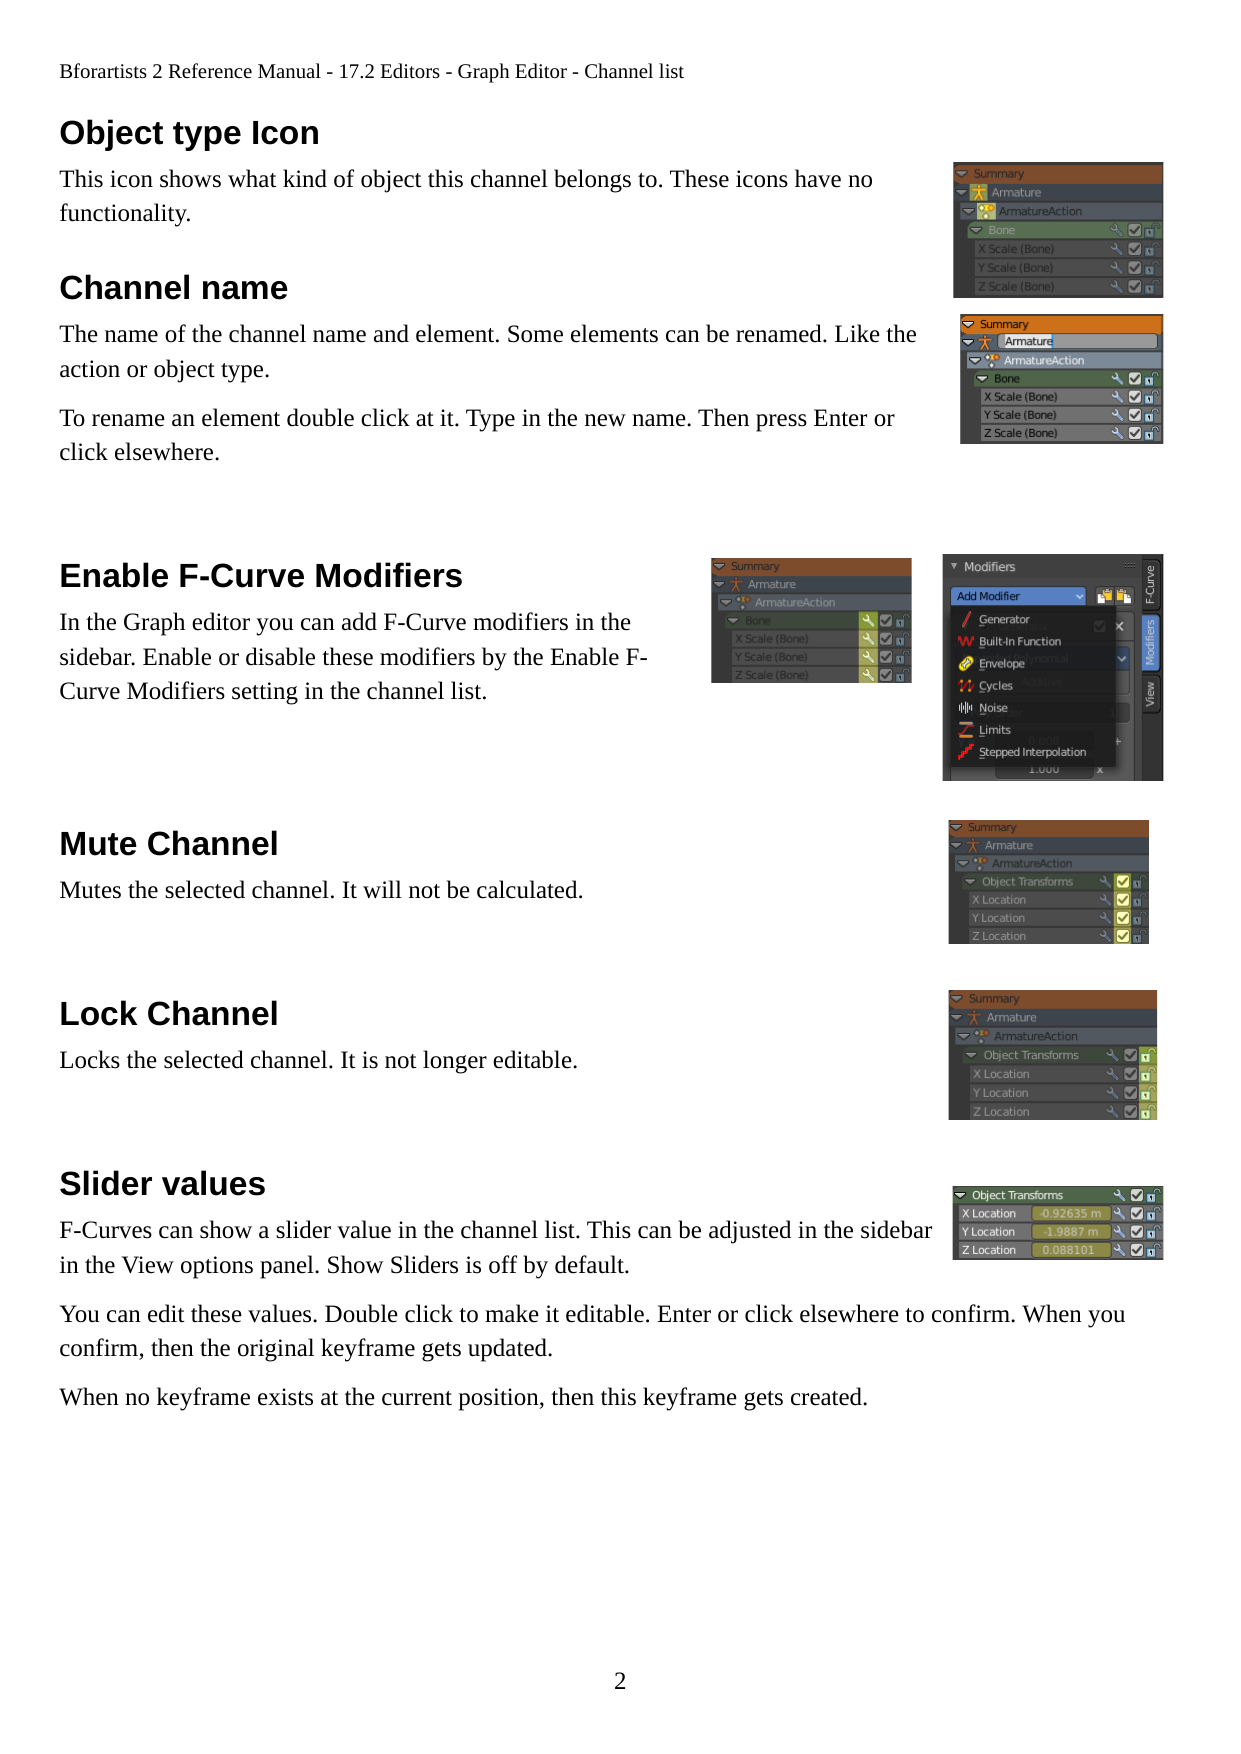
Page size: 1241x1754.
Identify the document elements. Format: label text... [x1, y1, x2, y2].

subtitle Object type Icon [59, 113, 1181, 151]
picture [948, 820, 1149, 944]
picture [948, 990, 1158, 1120]
subtitle [1164, 556, 1181, 595]
text In the Graph editor you can add F-Curve modifiers in the sidebar. Enable or disable these modifiers by the Enable F-Curve Modifiers setting in the channel list. [59, 607, 942, 705]
subtitle Slider values [59, 1164, 1181, 1203]
text This icon shows what kind of object this channel belongs to. These icons have no functionality. [59, 164, 953, 227]
text Locks the selected channel. It is not longer editable. [59, 1045, 948, 1074]
subtitle Enable F-Curve Modifiers [59, 556, 942, 595]
text You can edit these values. Double click to make it editable. Enter or click elsewhere to confirm. When you confirm, then the original keyframe gets updated. [59, 1299, 1181, 1362]
picture [942, 554, 1164, 781]
picture [952, 1186, 1164, 1260]
picture [953, 162, 1164, 298]
text The name of the channel name and element. Some elements can be renamed. Like the action or object type. [59, 319, 960, 382]
text Mutes the selected channel. It will not be calculated. [59, 875, 948, 904]
text To rename an element double click at it. Type in the new name. Then press Enter or click elsewhere. [59, 403, 1181, 466]
subtitle Mute Channel [59, 824, 948, 863]
text F-Curves can show a slider value in the channel list. This can be adjusted in the sidebar in the View options panel. Show Sliders is off by default. [59, 1215, 1181, 1279]
picture [711, 558, 912, 683]
picture [960, 314, 1164, 444]
text When no keyframe exists at the current position, then this keyframe gets created. [59, 1382, 1181, 1411]
subtitle Channel name [59, 268, 1181, 307]
subtitle Lock Channel [59, 994, 948, 1033]
subtitle [1158, 994, 1181, 1033]
subtitle [1149, 824, 1181, 863]
